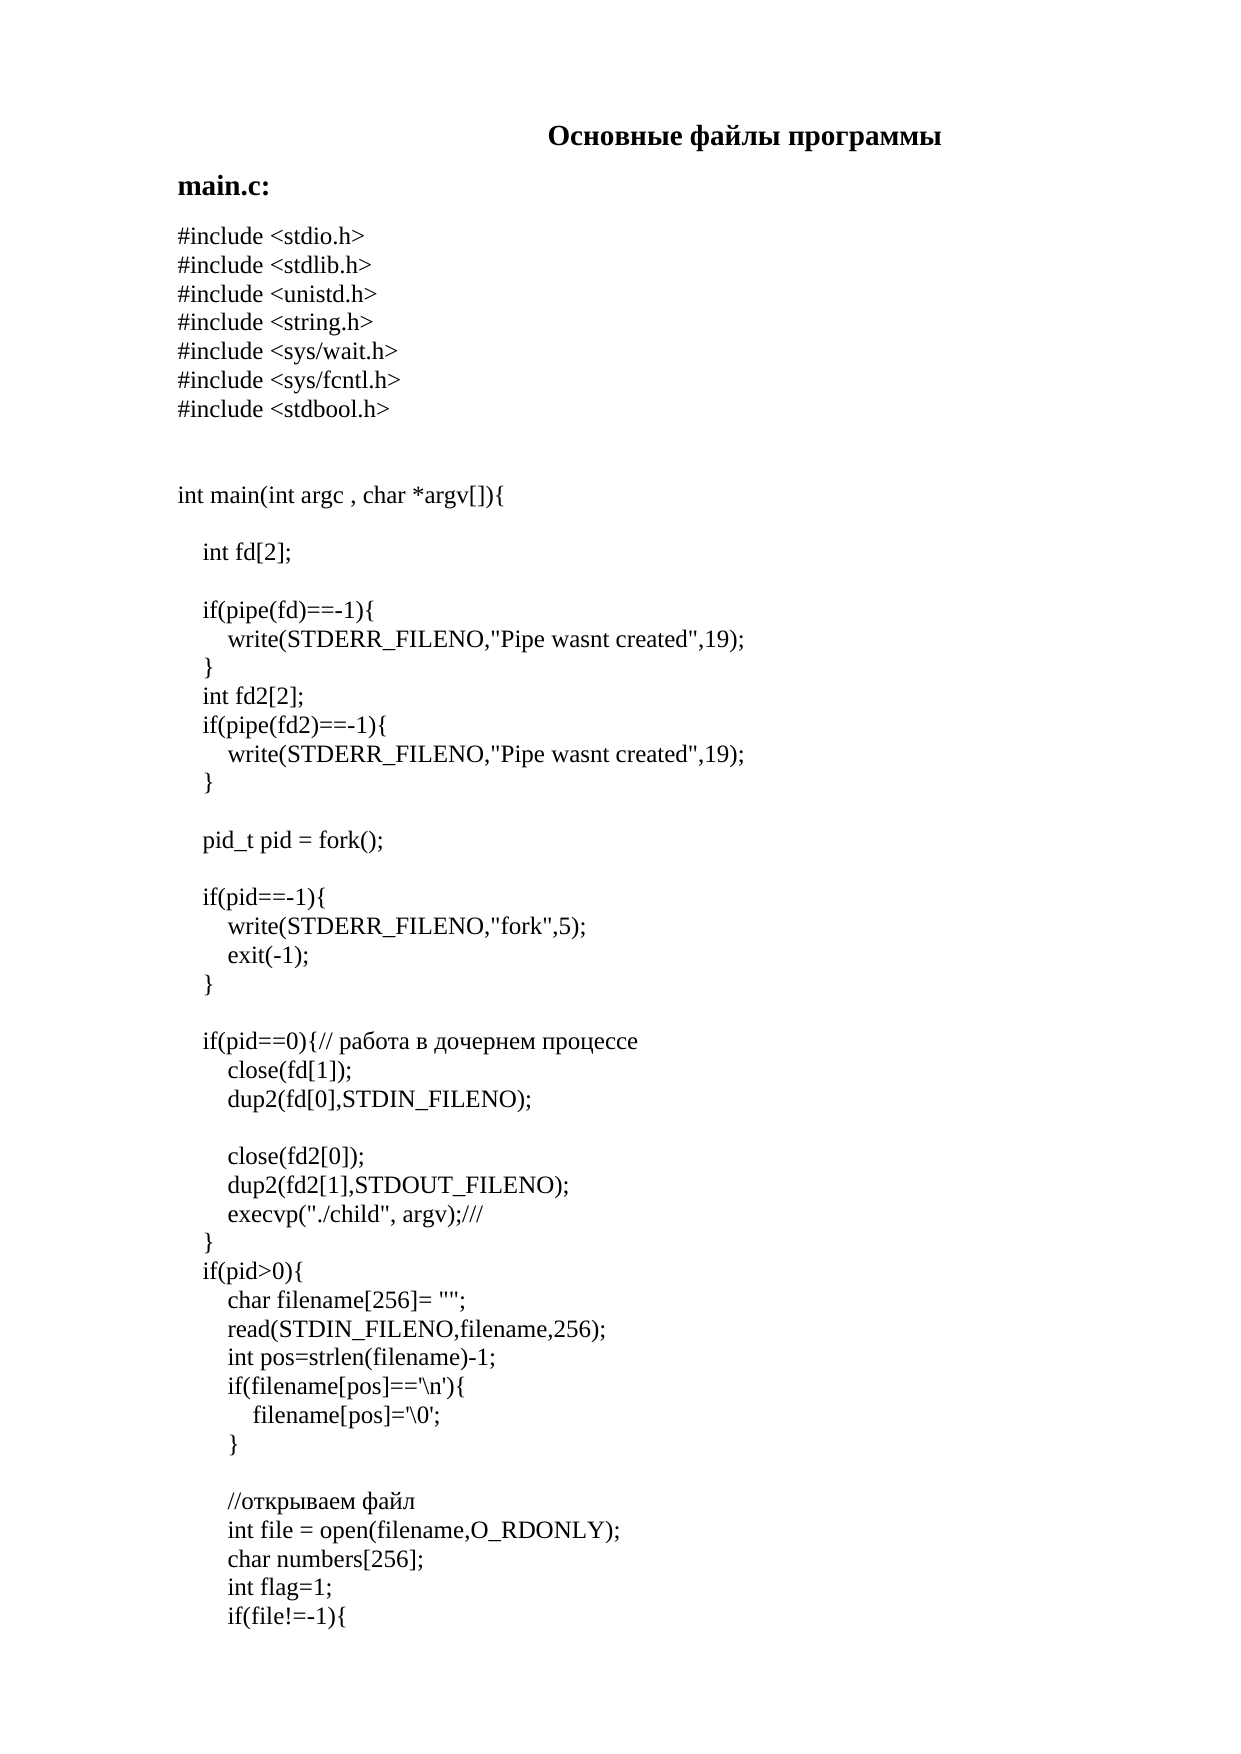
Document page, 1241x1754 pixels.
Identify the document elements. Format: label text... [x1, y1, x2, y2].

text write(STDERR_FILENO,"Pipe wasnt created",19); [177, 624, 1152, 652]
text close(fd2[0]); [177, 1141, 1152, 1170]
list Основные файлы программы [275, 118, 1152, 152]
text #include <sys/wait.h> [177, 336, 1152, 365]
text } [177, 1429, 1152, 1457]
text write(STDERR_FILENO,"fork",5); [177, 911, 1152, 940]
text } [177, 969, 1152, 997]
text } [177, 652, 1152, 681]
text char filename[256]= ""; [177, 1285, 1152, 1314]
text filename[pos]='\0'; [177, 1400, 1152, 1429]
text #include <stdlib.h> [177, 250, 1152, 279]
text int flag=1; [177, 1572, 1152, 1601]
text char numbers[256]; [177, 1544, 1152, 1572]
text if(pipe(fd)==-1){ [177, 595, 1152, 624]
text if(pipe(fd2)==-1){ [177, 710, 1152, 739]
text } [177, 1227, 1152, 1256]
text main.c: [177, 168, 1152, 202]
text dup2(fd[0],STDIN_FILENO); [177, 1084, 1152, 1112]
text close(fd[1]); [177, 1055, 1152, 1084]
text } [177, 767, 1152, 796]
text #include <stdbool.h> [177, 394, 1152, 422]
text read(STDIN_FILENO,filename,256); [177, 1314, 1152, 1342]
text int fd[2]; [177, 537, 1152, 566]
text pid_t pid = fork(); [177, 825, 1152, 854]
text int main(int argc , char *argv[]){ [177, 480, 1152, 509]
text if(filename[pos]=='\n'){ [177, 1371, 1152, 1400]
text if(file!=-1){ [177, 1601, 1152, 1630]
text //открываем файл [177, 1486, 1152, 1515]
text #include <stdio.h> [177, 221, 1152, 250]
text #include <sys/fcntl.h> [177, 365, 1152, 394]
text int file = open(filename,O_RDONLY); [177, 1515, 1152, 1544]
text execvp("./child", argv);/// [177, 1199, 1152, 1227]
text if(pid>0){ [177, 1256, 1152, 1285]
text write(STDERR_FILENO,"Pipe wasnt created",19); [177, 739, 1152, 767]
text exit(-1); [177, 940, 1152, 969]
text dup2(fd2[1],STDOUT_FILENO); [177, 1170, 1152, 1199]
text int pos=strlen(filename)-1; [177, 1342, 1152, 1371]
text #include <string.h> [177, 307, 1152, 336]
text int fd2[2]; [177, 681, 1152, 710]
text if(pid==-1){ [177, 882, 1152, 911]
text if(pid==0){// работа в дочернем процессе [177, 1026, 1152, 1055]
text #include <unistd.h> [177, 279, 1152, 307]
